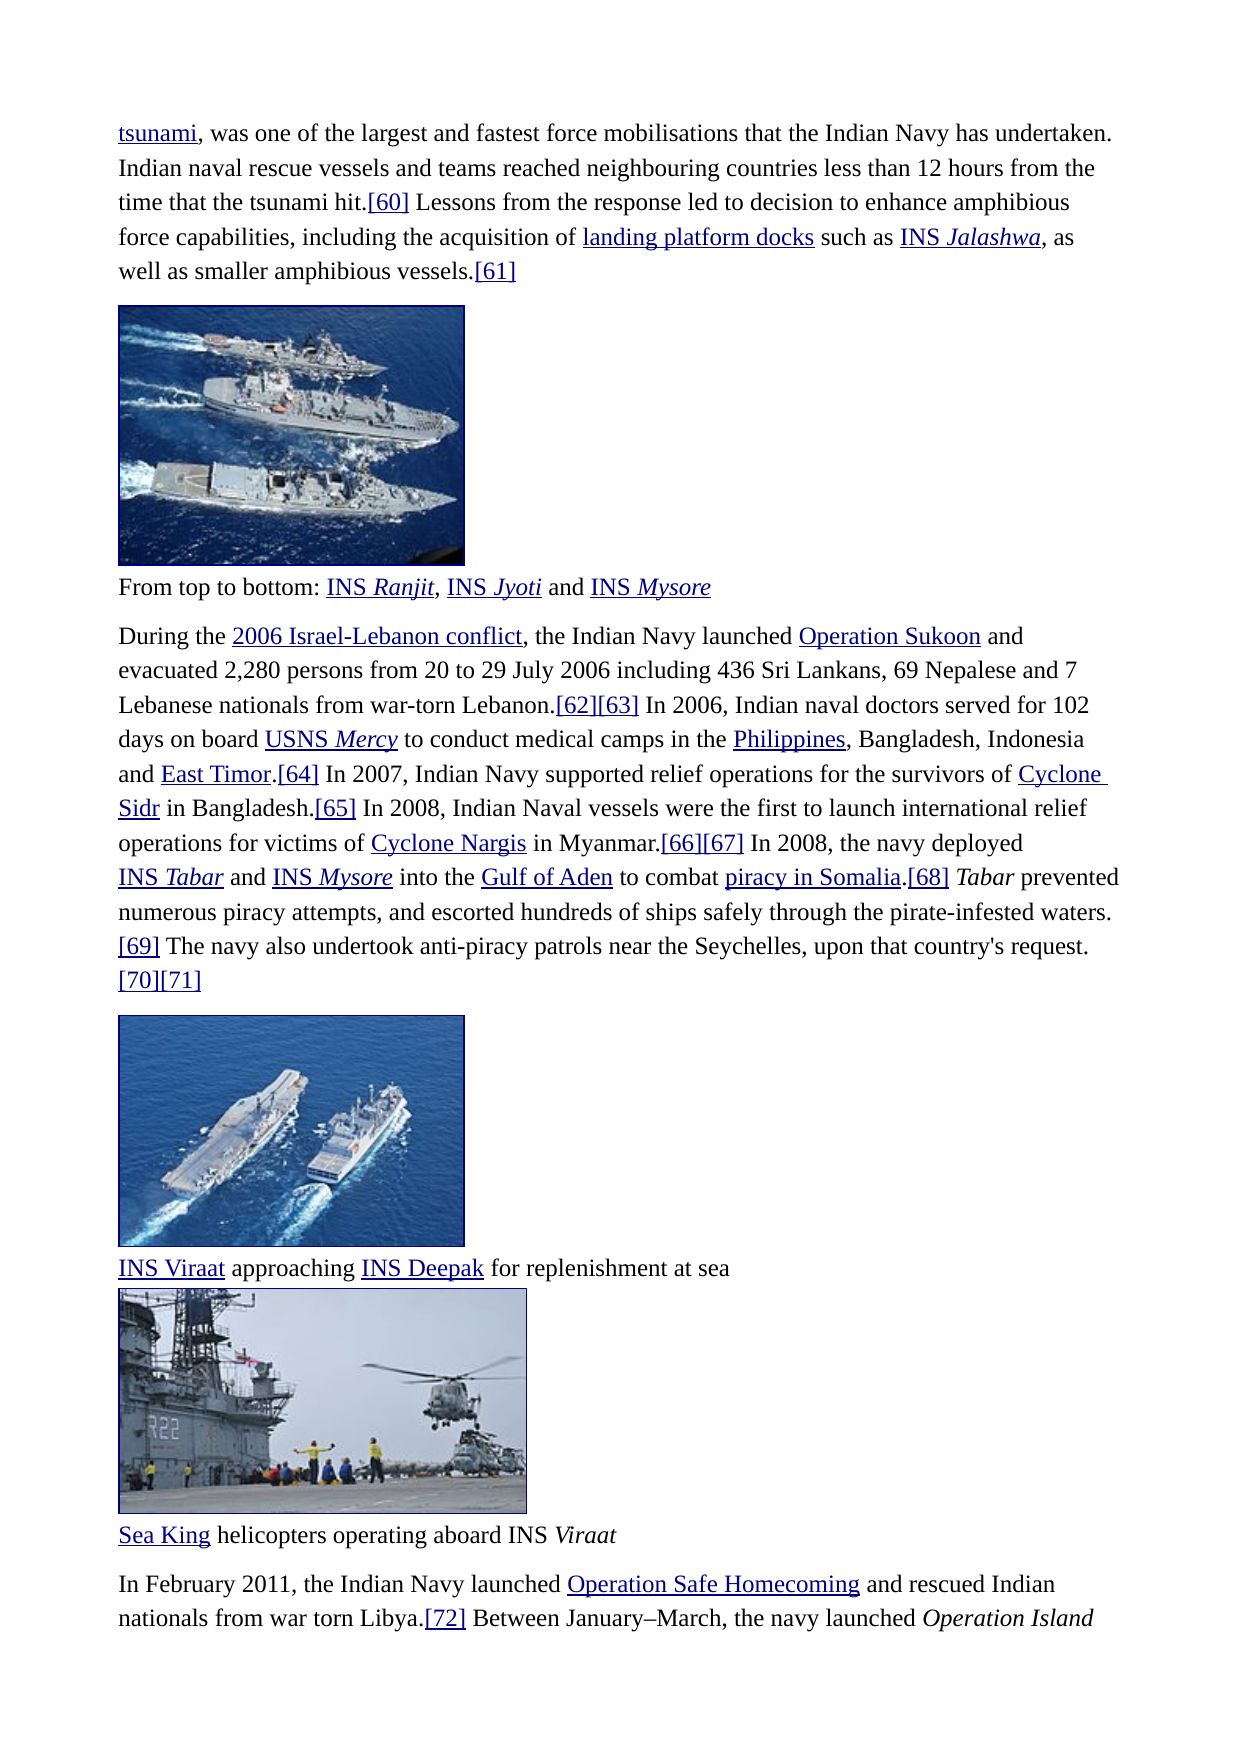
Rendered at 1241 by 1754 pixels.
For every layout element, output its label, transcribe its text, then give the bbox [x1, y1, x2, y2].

text From top to bottom: INS Ranjit, INS Jyoti and INS Mysore [118, 572, 1122, 601]
text tsunami, was one of the largest and fastest force mobilisations that the Indian Navy has undertaken. Indian naval rescue vessels and teams reached neighbouring countries less than 12 hours from the time that the tsunami hit.[60] Lessons from the response led to decision to enhance amphibious force capabilities, including the acquisition of landing platform docks such as INS Jalashwa, as well as smaller amphibious vessels.[61] [118, 118, 1122, 285]
text Sea King helicopters operating aboard INS Viraat [118, 1520, 1122, 1549]
text In February 2011, the Indian Navy launched Operation Safe Homecoming and rescued Indian nationals from war torn Libya.[72] Between January–March, the navy launched Operation Island [118, 1569, 1122, 1632]
picture [120, 1016, 463, 1246]
text INS Viraat approaching INS Deepak for replenishment at sea [118, 1253, 1122, 1282]
picture [120, 307, 463, 564]
text During the 2006 Israel-Lebanon conflict, the Indian Navy launched Operation Sukoon and evacuated 2,280 persons from 20 to 29 July 2006 including 436 Sri Lankans, 69 Nepalese and 7 Lebanese nationals from war-torn Lebanon.[62][63] In 2006, Indian naval doctors served for 102 days on board USNS Mercy to conduct medical camps in the Philippines, Bangladesh, Indonesia and East Timor.[64] In 2007, Indian Navy supported relief operations for the survivors of Cyclone Sidr in Bangladesh.[65] In 2008, Indian Naval vessels were the first to launch international relief operations for victims of Cyclone Nargis in Myanmar.[66][67] In 2008, the navy deployed INS Tabar and INS Mysore into the Gulf of Aden to combat piracy in Somalia.[68] Tabar prevented numerous piracy attempts, and escorted hundreds of ships safely through the pirate-infested waters.[69] The navy also undertook anti-piracy patrols near the Seychelles, upon that country's request.[70][71] [118, 621, 1122, 994]
picture [120, 1289, 526, 1513]
